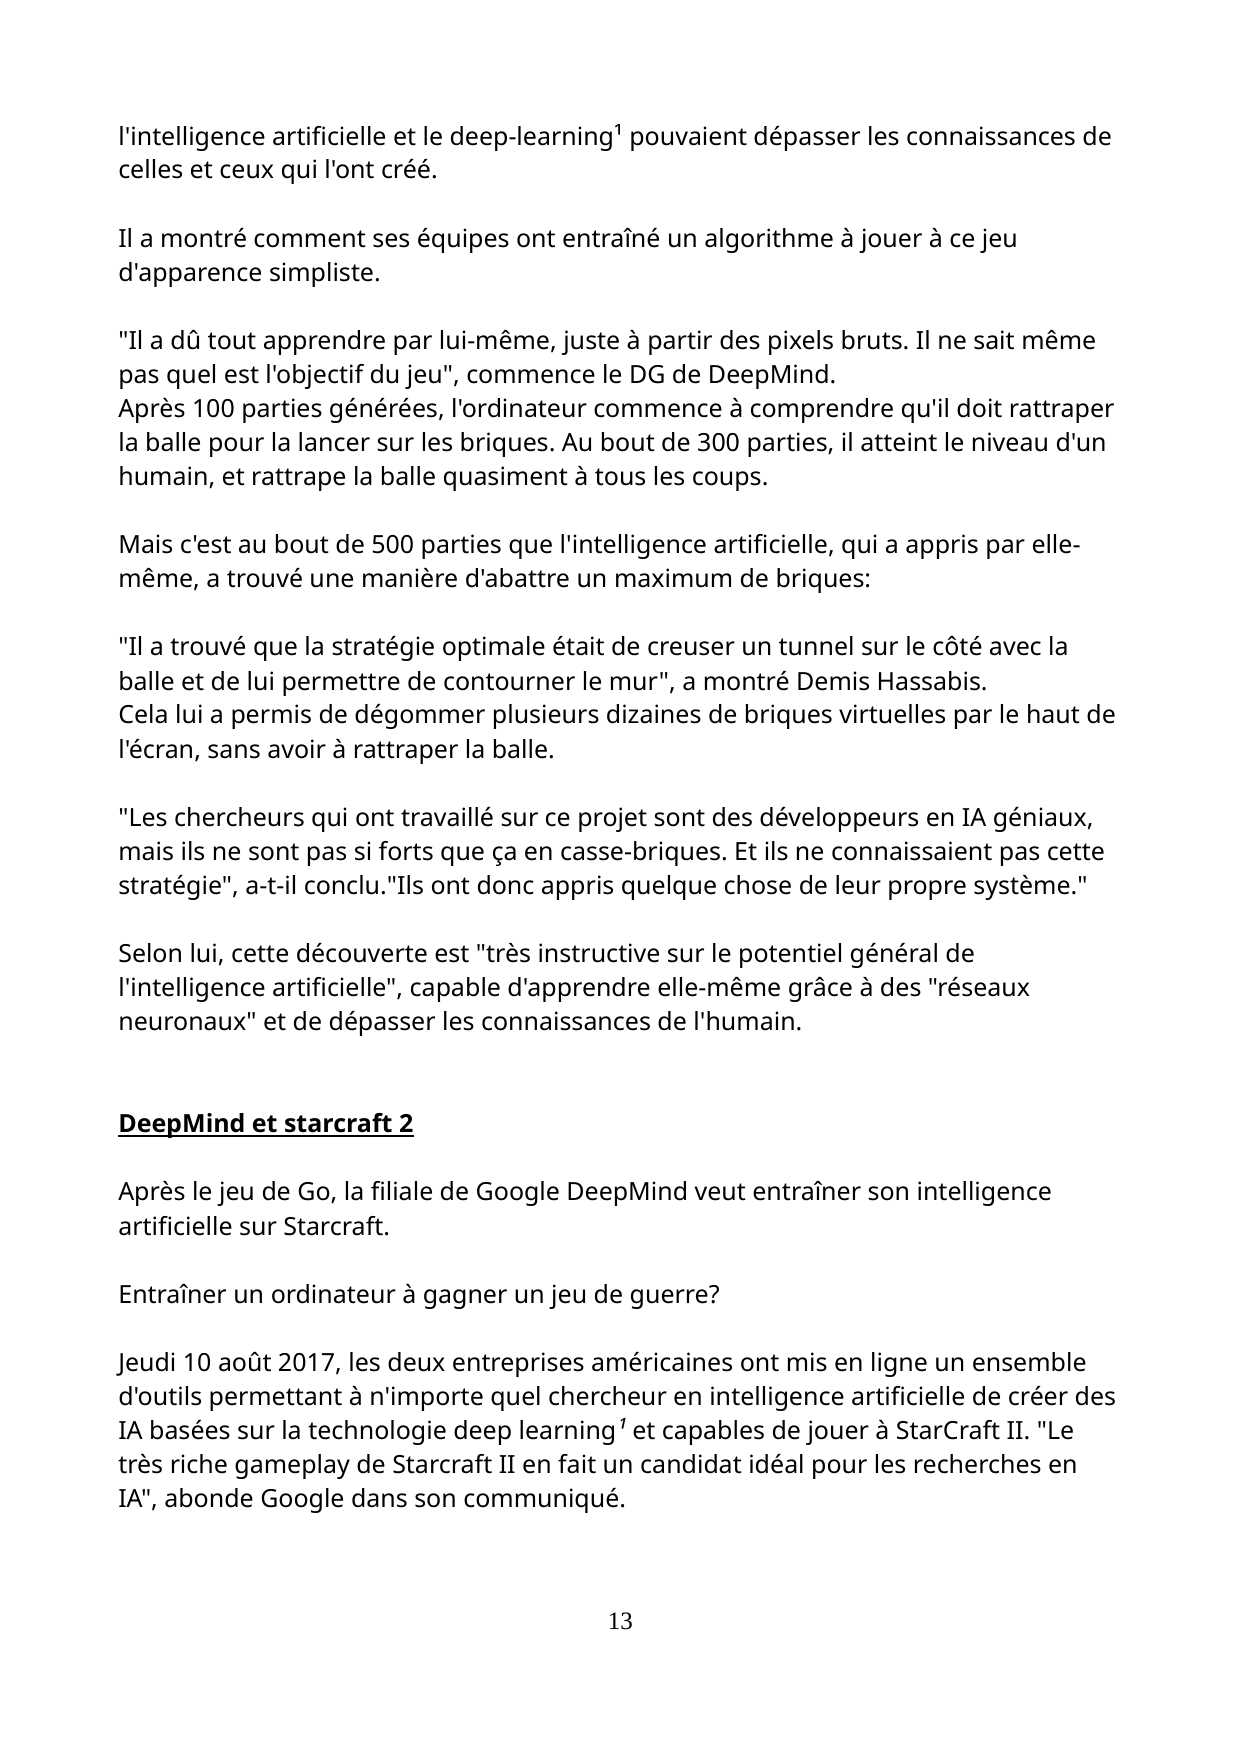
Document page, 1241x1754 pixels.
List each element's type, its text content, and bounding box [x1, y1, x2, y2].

text Il a montré comment ses équipes ont entraîné un algorithme à jouer à ce jeu d'apparence simpliste. [118, 220, 1122, 288]
text Après le jeu de Go, la filiale de Google DeepMind veut entraîner son intelligence artificielle sur Starcraft. [118, 1174, 1122, 1242]
text Entraîner un ordinateur à gagner un jeu de guerre? [118, 1276, 1122, 1310]
text "Il a trouvé que la stratégie optimale était de creuser un tunnel sur le côté avec la balle et de lui permettre de contourner le mur", a montré Demis Hassabis. [118, 629, 1122, 697]
text Cela lui a permis de dégommer plusieurs dizaines de briques virtuelles par le haut de l'écran, sans avoir à rattraper la balle. [118, 697, 1122, 765]
text Après 100 parties générées, l'ordinateur commence à comprendre qu'il doit rattraper la balle pour la lancer sur les briques. Au bout de 300 parties, il atteint le niveau d'un humain, et rattrape la balle quasiment à tous les coups. [118, 391, 1122, 493]
text DeepMind et starcraft 2 [118, 1106, 1122, 1140]
text "Les chercheurs qui ont travaillé sur ce projet sont des développeurs en IA géniaux, mais ils ne sont pas si forts que ça en casse-briques. Et ils ne connaissaient pas cette stratégie", a-t-il conclu."Ils ont donc appris quelque chose de leur propre système." [118, 799, 1122, 902]
text Mais c'est au bout de 500 parties que l'intelligence artificielle, qui a appris par elle-même, a trouvé une manière d'abattre un maximum de briques: [118, 527, 1122, 595]
text "Il a dû tout apprendre par lui-même, juste à partir des pixels bruts. Il ne sait même pas quel est l'objectif du jeu", commence le DG de DeepMind. [118, 322, 1122, 391]
text Jeudi 10 août 2017, les deux entreprises américaines ont mis en ligne un ensemble d'outils permettant à n'importe quel chercheur en intelligence artificielle de créer des IA basées sur la technologie deep learning¹ et capables de jouer à StarCraft II. "Le très riche gameplay de Starcraft II en fait un candidat idéal pour les recherches en IA", abonde Google dans son communiqué. [118, 1344, 1122, 1515]
text Selon lui, cette découverte est "très instructive sur le potentiel général de l'intelligence artificielle", capable d'apprendre elle-même grâce à des "réseaux neuronaux" et de dépasser les connaissances de l'humain. [118, 936, 1122, 1038]
text l'intelligence artificielle et le deep-learning¹ pouvaient dépasser les connaissances de celles et ceux qui l'ont créé. [118, 118, 1122, 186]
